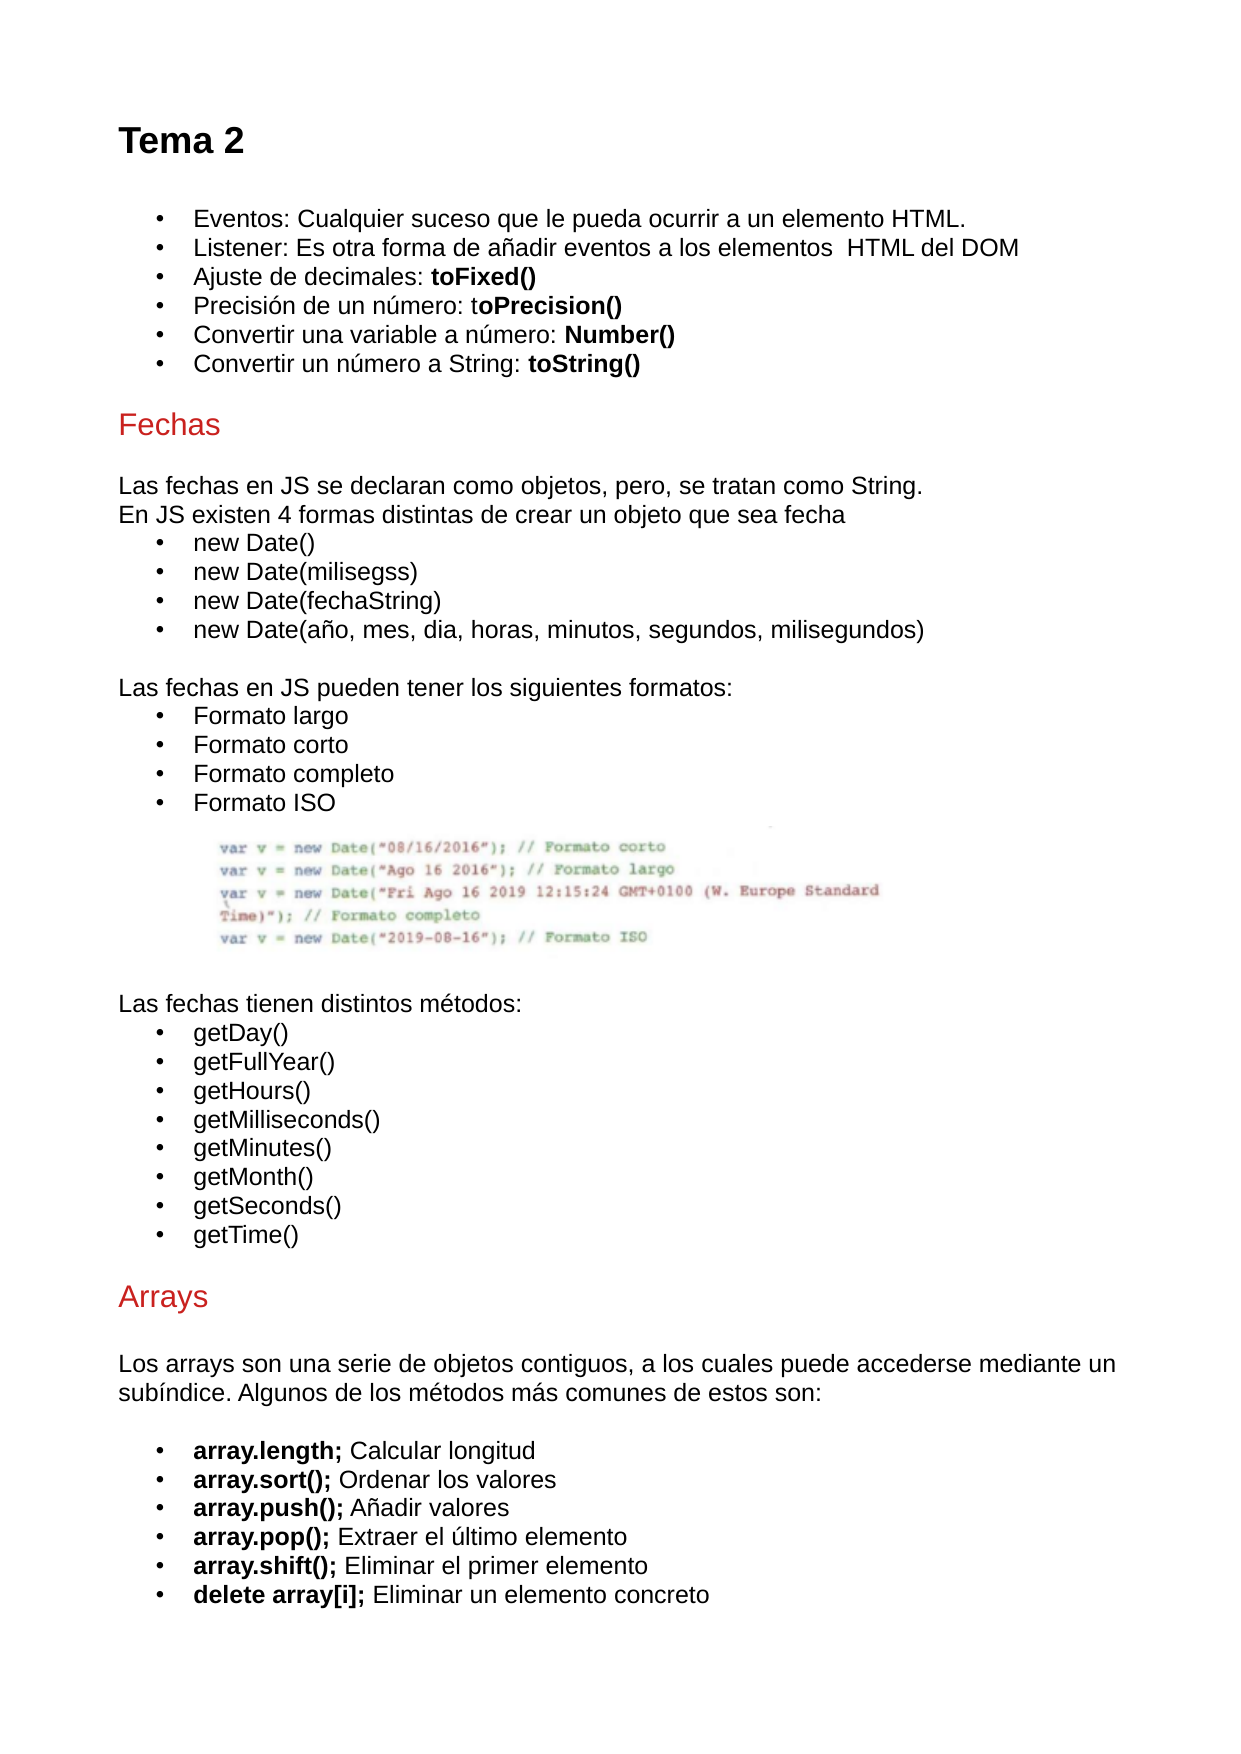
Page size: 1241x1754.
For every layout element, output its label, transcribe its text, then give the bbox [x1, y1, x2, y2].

list Formato corto [156, 730, 1122, 759]
list Convertir una variable a número: Number() [156, 320, 1122, 349]
list getSeconds() [156, 1191, 1122, 1220]
list Formato largo [156, 701, 1122, 730]
list getMonth() [156, 1162, 1122, 1191]
list array.pop(); Extraer el último elemento [156, 1522, 1122, 1551]
list array.sort(); Ordenar los valores [156, 1464, 1122, 1493]
list Formato ISO [156, 788, 1122, 817]
text Fechas [118, 406, 1122, 442]
list Listener: Es otra forma de añadir eventos a los elementos HTML del DOM [156, 233, 1122, 262]
picture [209, 826, 938, 963]
list Convertir un número a String: toString() [156, 349, 1122, 377]
list delete array[i]; Eliminar un elemento concreto [156, 1580, 1122, 1609]
list getDay() [156, 1018, 1122, 1047]
list getMilliseconds() [156, 1104, 1122, 1133]
list Precisión de un número: toPrecision() [156, 291, 1122, 320]
list new Date(fechaString) [156, 586, 1122, 615]
text En JS existen 4 formas distintas de crear un objeto que sea fecha [118, 500, 1122, 528]
text Tema 2 [118, 118, 1122, 161]
list getMinutes() [156, 1133, 1122, 1162]
list getHours() [156, 1076, 1122, 1104]
list array.push(); Añadir valores [156, 1493, 1122, 1522]
list new Date(milisegss) [156, 557, 1122, 586]
list array.shift(); Eliminar el primer elemento [156, 1551, 1122, 1580]
list Eventos: Cualquier suceso que le pueda ocurrir a un elemento HTML. [156, 204, 1122, 233]
list new Date(año, mes, dia, horas, minutos, segundos, milisegundos) [156, 615, 1122, 644]
list new Date() [156, 528, 1122, 557]
text Arrays [118, 1278, 1122, 1313]
list Formato completo [156, 759, 1122, 788]
text Las fechas tienen distintos métodos: [118, 989, 1122, 1018]
list getTime() [156, 1220, 1122, 1249]
text Las fechas en JS pueden tener los siguientes formatos: [118, 673, 1122, 701]
list array.length; Calcular longitud [156, 1436, 1122, 1464]
text Las fechas en JS se declaran como objetos, pero, se tratan como String. [118, 471, 1122, 500]
list Ajuste de decimales: toFixed() [156, 262, 1122, 291]
list getFullYear() [156, 1047, 1122, 1076]
text Los arrays son una serie de objetos contiguos, a los cuales puede accederse mediante un subíndice. Algunos de los métodos más comunes de estos son: [118, 1349, 1122, 1407]
